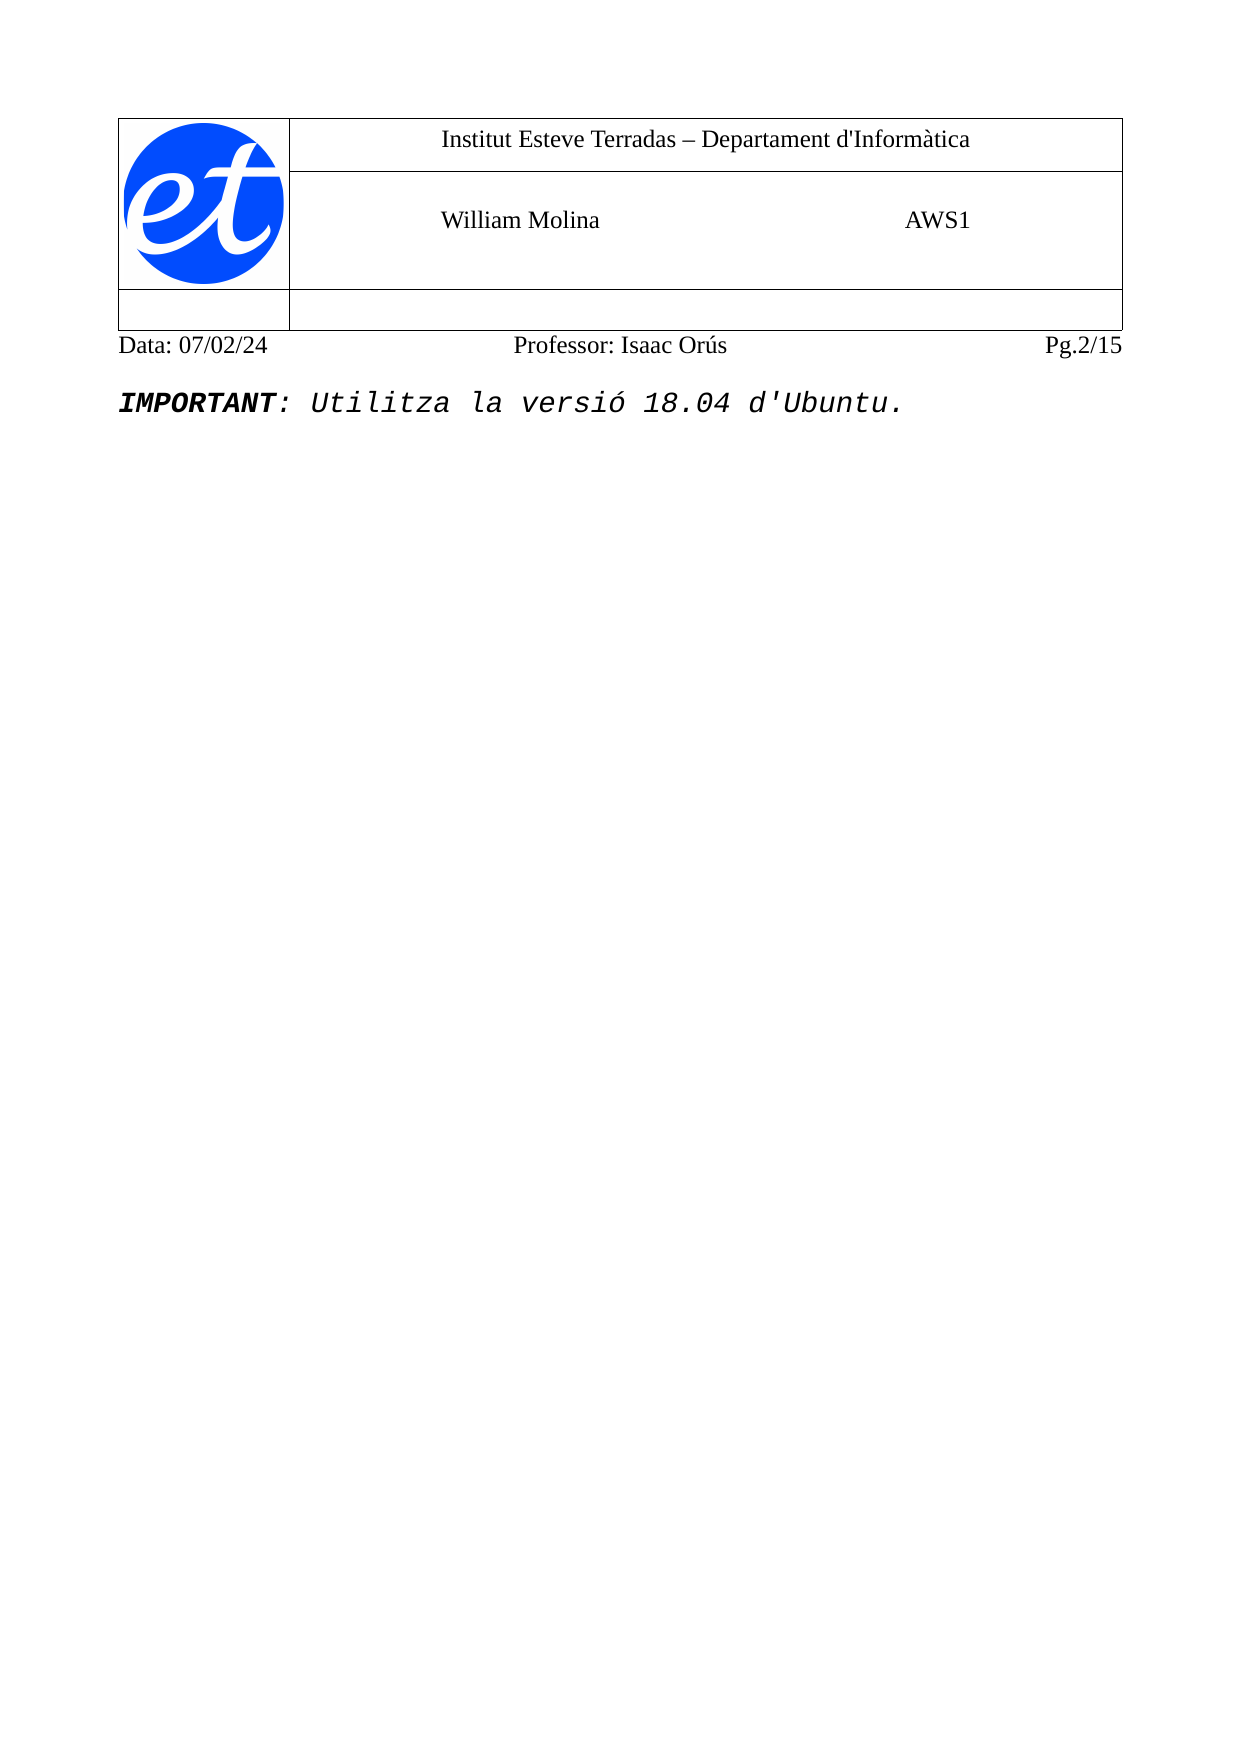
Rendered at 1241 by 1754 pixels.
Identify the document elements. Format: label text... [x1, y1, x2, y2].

text IMPORTANT: Utilitza la versió 18.04 d'Ubuntu. [118, 388, 1122, 421]
picture [123, 123, 284, 284]
